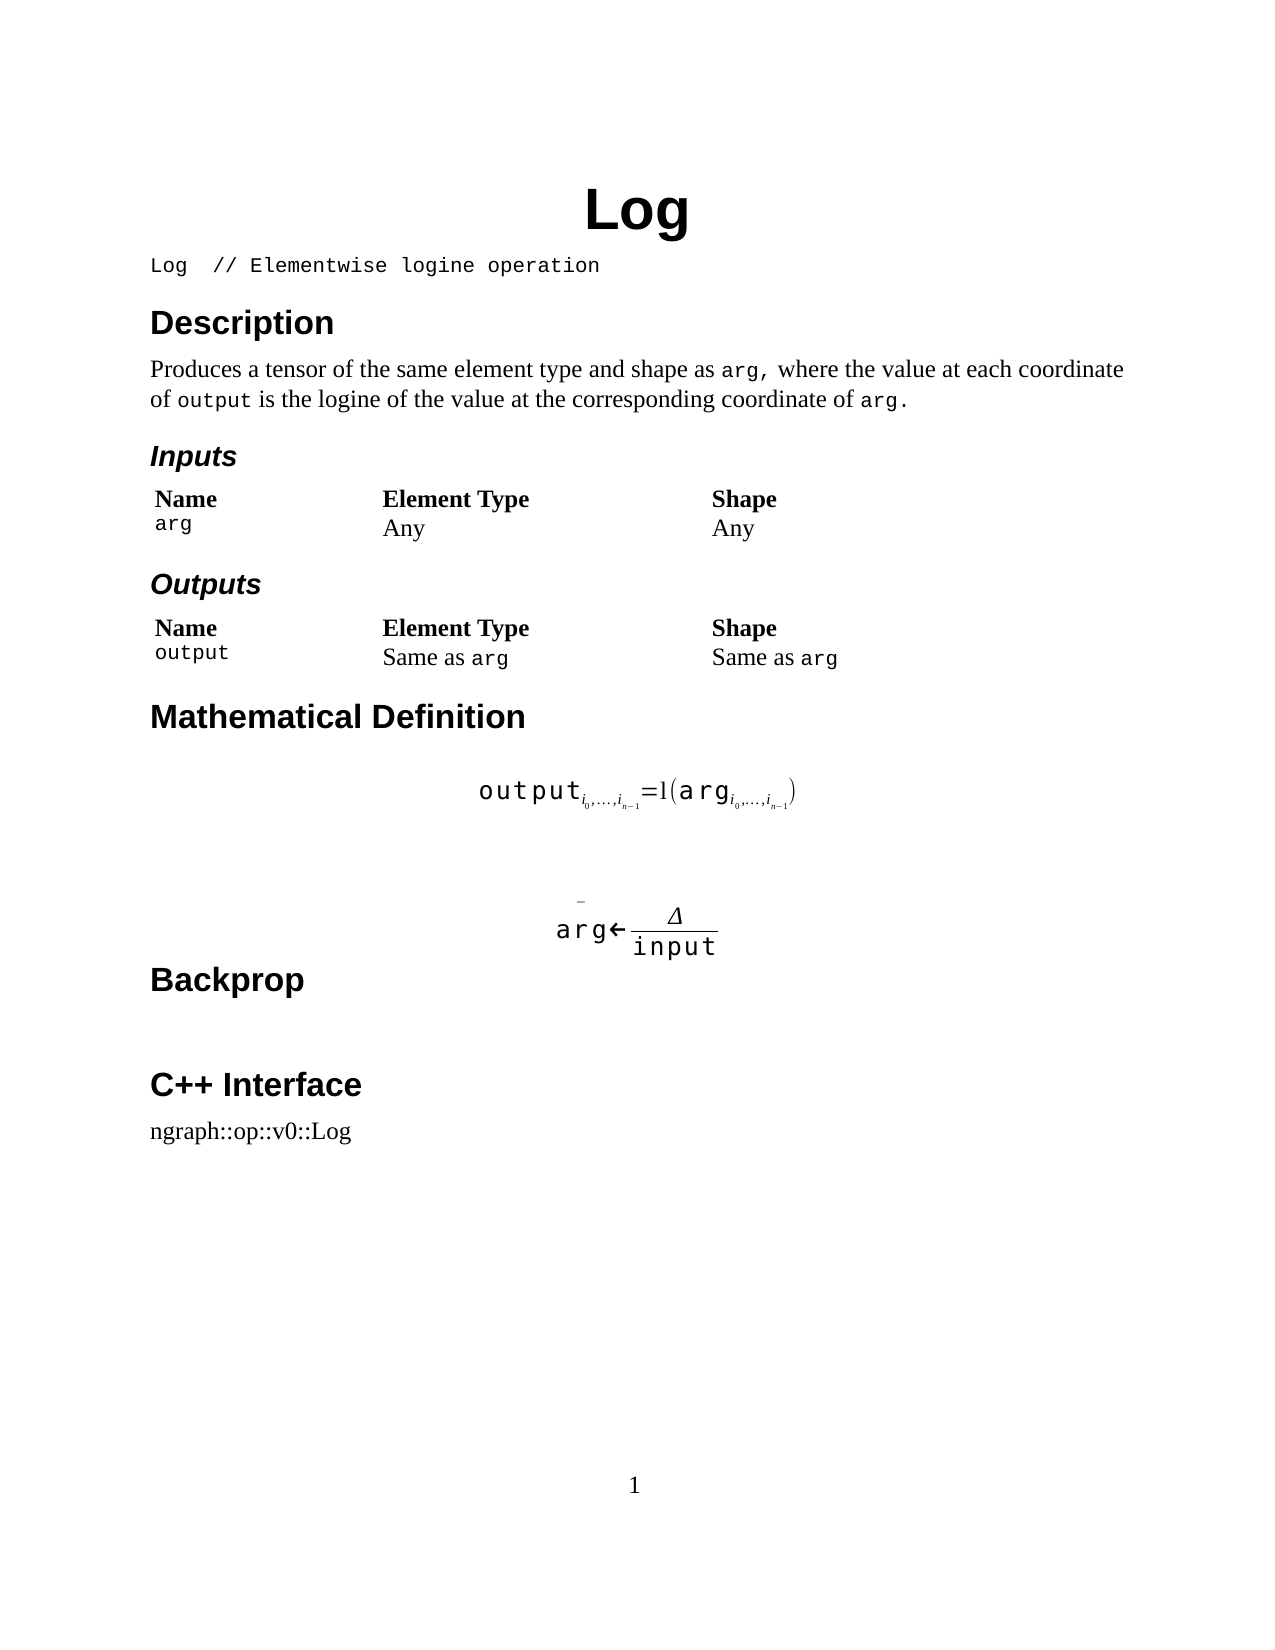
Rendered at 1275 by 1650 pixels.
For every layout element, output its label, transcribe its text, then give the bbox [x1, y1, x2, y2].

subtitle Mathematical Definition [150, 696, 1125, 735]
table_header Name [150, 485, 378, 513]
table_cell Any [707, 513, 1125, 542]
subtitle C++ Interface [150, 1065, 1125, 1104]
subtitle Backprop [150, 864, 1125, 999]
table_header Element Type [378, 485, 707, 513]
table_header Element Type [378, 613, 707, 642]
title Log [150, 175, 1125, 242]
table_cell arg [150, 513, 378, 542]
table_cell Same as arg [378, 642, 707, 671]
subtitle Description [150, 303, 1125, 342]
text Log // Elementwise logine operation [150, 254, 1125, 278]
subtitle Inputs [150, 438, 1125, 472]
table_cell output [150, 642, 378, 671]
table_header Shape [707, 613, 1125, 642]
table_header Shape [707, 485, 1125, 513]
table_header Name [150, 613, 378, 642]
table_cell Same as arg [707, 642, 1125, 671]
text ngraph::op::v0::Log [150, 1116, 1125, 1145]
text Produces a tensor of the same element type and shape as arg, where the value at each coordinate of output is the logine of the value at the corresponding coordinate of arg. [150, 354, 1125, 413]
subtitle Outputs [150, 567, 1125, 601]
table_cell Any [378, 513, 707, 542]
